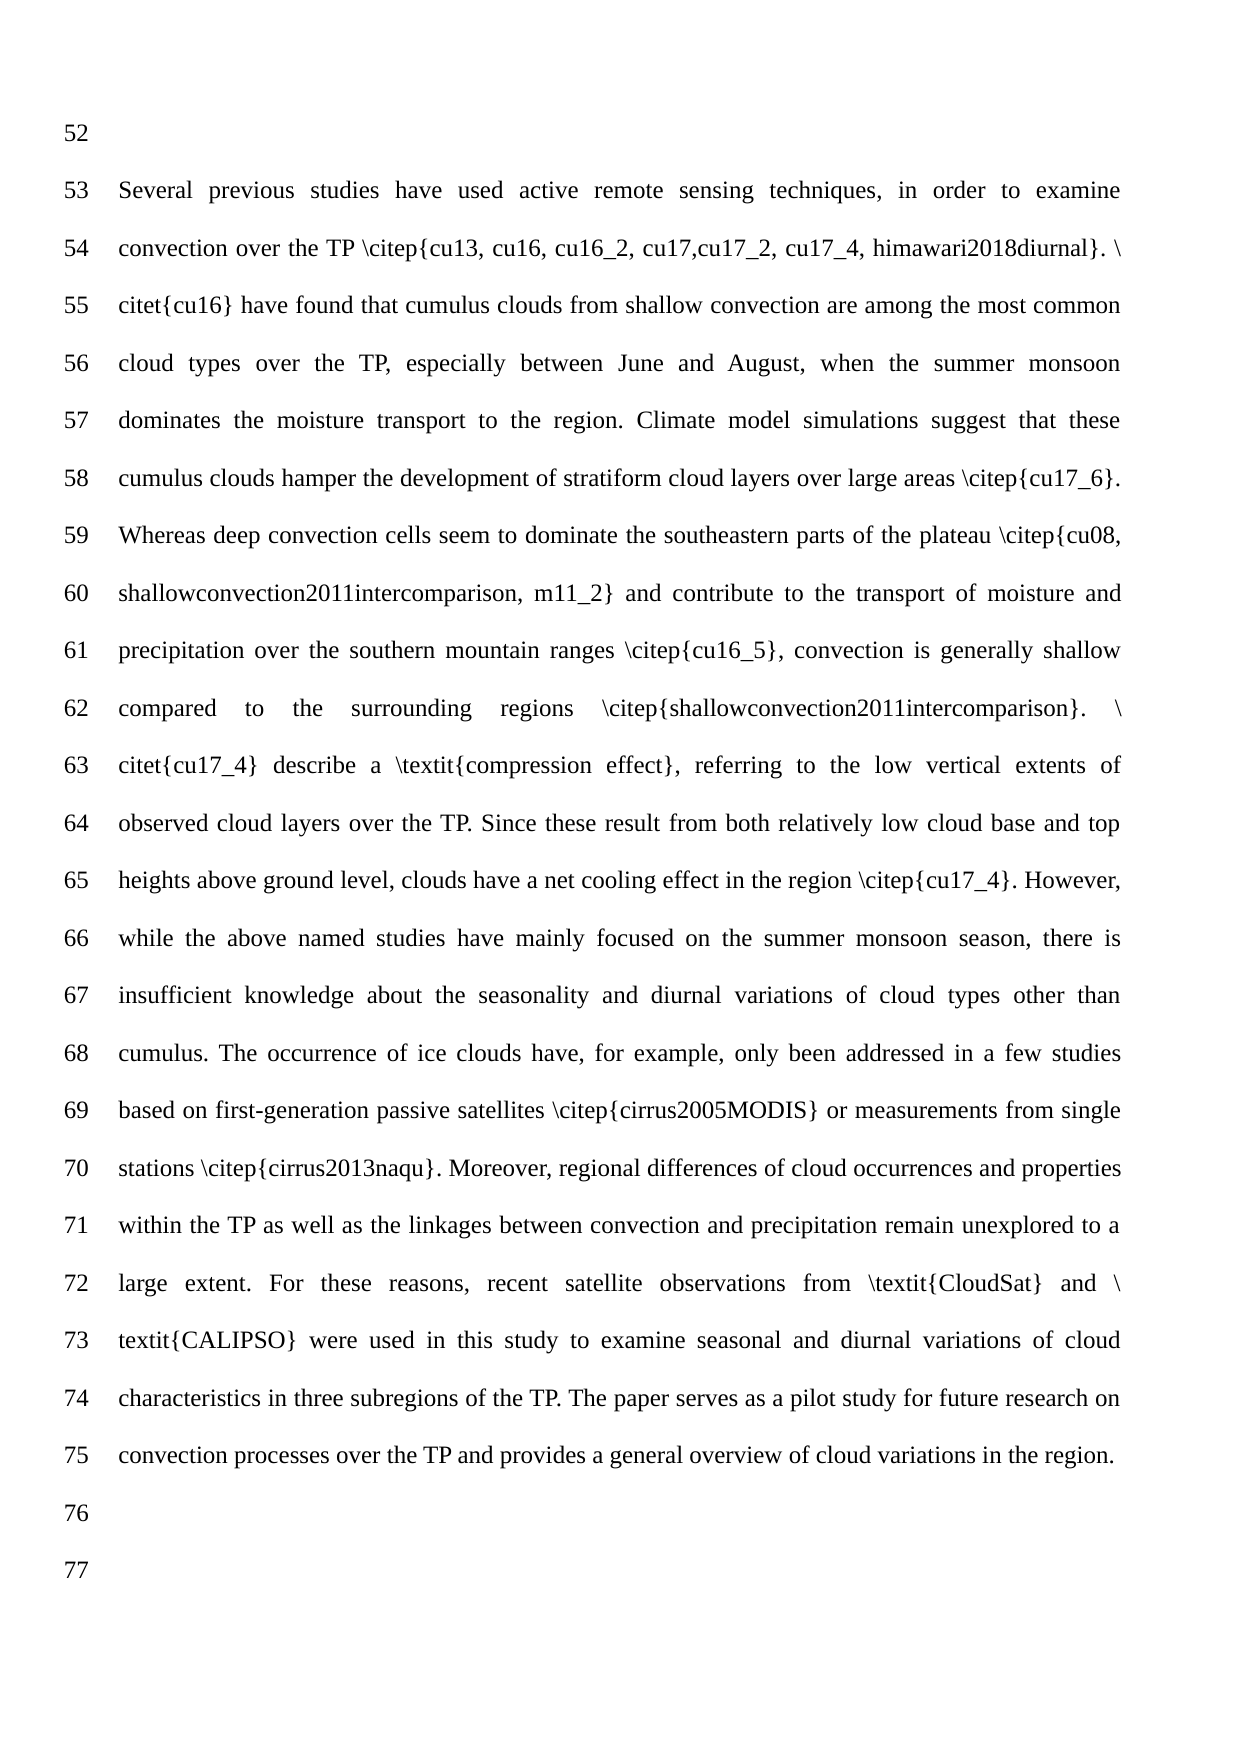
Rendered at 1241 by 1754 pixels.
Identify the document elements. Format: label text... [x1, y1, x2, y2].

text Several previous studies have used active remote sensing techniques, in order to examine convection over the TP \citep{cu13, cu16, cu16_2, cu17,cu17_2, cu17_4, himawari2018diurnal}. \citet{cu16} have found that cumulus clouds from shallow convection are among the most common cloud types over the TP, especially between June and August, when the summer monsoon dominates the moisture transport to the region. Climate model simulations suggest that these cumulus clouds hamper the development of stratiform cloud layers over large areas \citep{cu17_6}. Whereas deep convection cells seem to dominate the southeastern parts of the plateau \citep{cu08, shallowconvection2011intercomparison, m11_2} and contribute to the transport of moisture and precipitation over the southern mountain ranges \citep{cu16_5}, convection is generally shallow compared to the surrounding regions \citep{shallowconvection2011intercomparison}. \citet{cu17_4} describe a \textit{compression effect}, referring to the low vertical extents of observed cloud layers over the TP. Since these result from both relatively low cloud base and top heights above ground level, clouds have a net cooling effect in the region \citep{cu17_4}. However, while the above named studies have mainly focused on the summer monsoon season, there is insufficient knowledge about the seasonality and diurnal variations of cloud types other than cumulus. The occurrence of ice clouds have, for example, only been addressed in a few studies based on first-generation passive satellites \citep{cirrus2005MODIS} or measurements from single stations \citep{cirrus2013naqu}. Moreover, regional differences of cloud occurrences and properties within the TP as well as the linkages between convection and precipitation remain unexplored to a large extent. For these reasons, recent satellite observations from \textit{CloudSat} and \textit{CALIPSO} were used in this study to examine seasonal and diurnal variations of cloud characteristics in three subregions of the TP. The paper serves as a pilot study for future research on convection processes over the TP and provides a general overview of cloud variations in the region. [118, 176, 1122, 1469]
